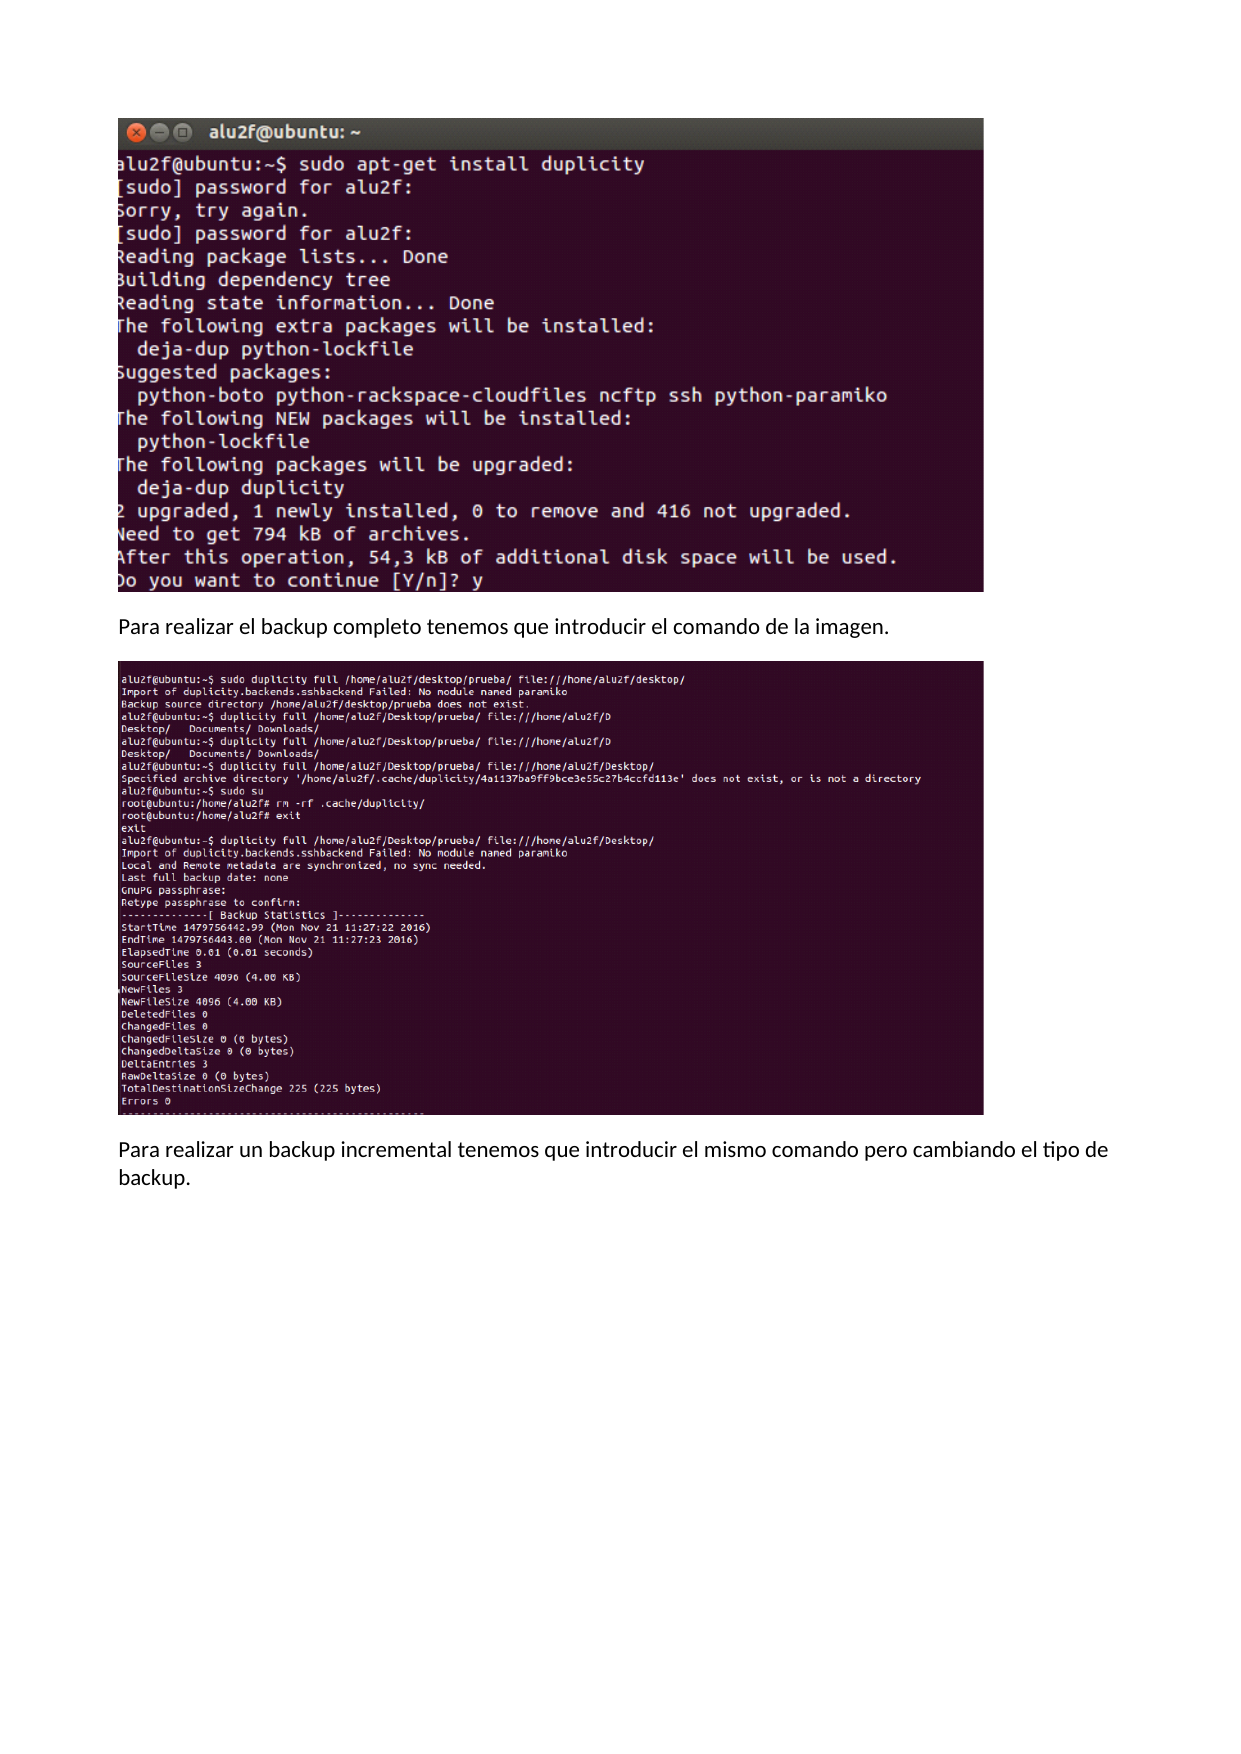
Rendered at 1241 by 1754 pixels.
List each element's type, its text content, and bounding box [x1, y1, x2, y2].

text Para realizar el backup completo tenemos que introducir el comando de la imagen. [118, 612, 1122, 640]
text Para realizar un backup incremental tenemos que introducir el mismo comando pero cambiando el tipo de backup. [118, 1135, 1122, 1191]
